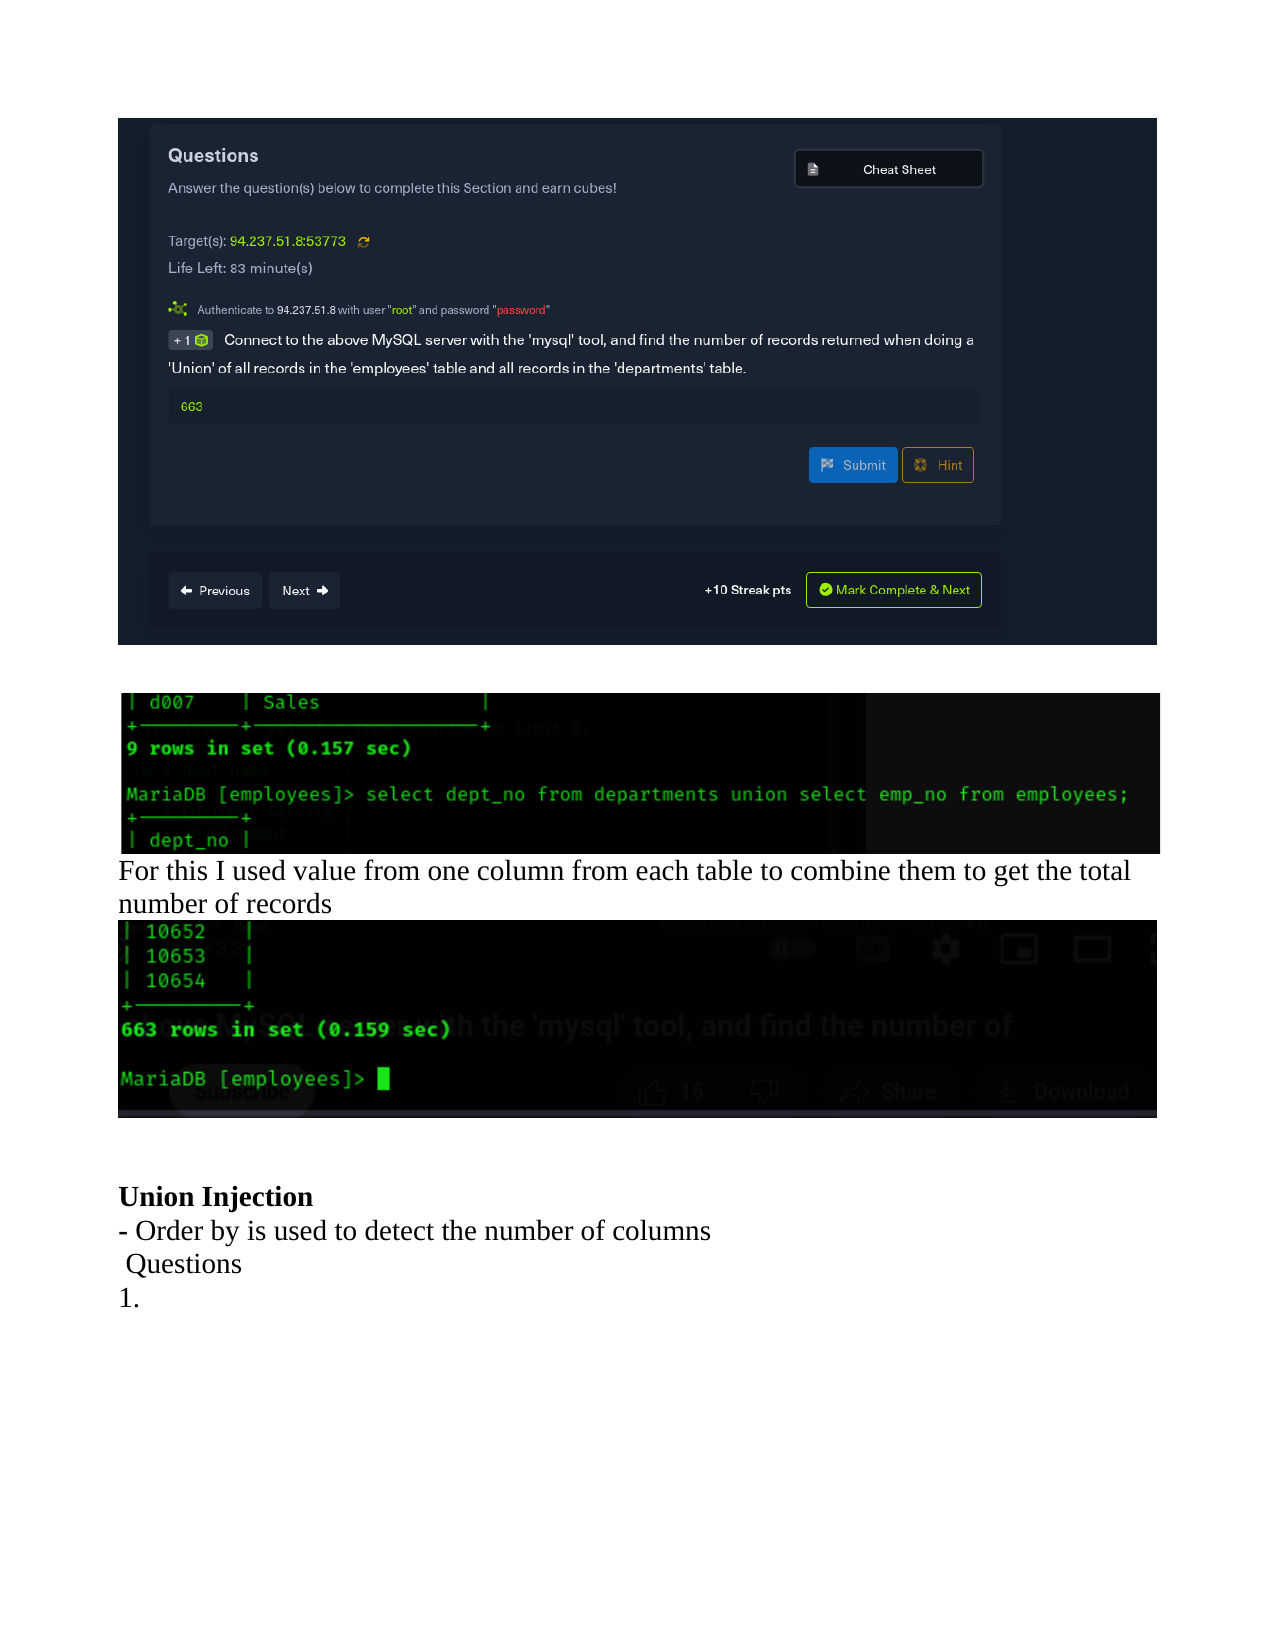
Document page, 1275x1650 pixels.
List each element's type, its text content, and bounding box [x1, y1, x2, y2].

text - Order by is used to detect the number of columns [118, 1213, 1157, 1247]
text 1. [118, 1280, 1157, 1314]
picture [121, 693, 1161, 854]
text Questions [118, 1247, 1157, 1280]
text For this I used value from one column from each table to combine them to get the total number of records [118, 678, 1157, 920]
picture [118, 118, 1157, 645]
picture [118, 920, 1157, 1118]
text Union Injection [118, 1179, 1157, 1213]
